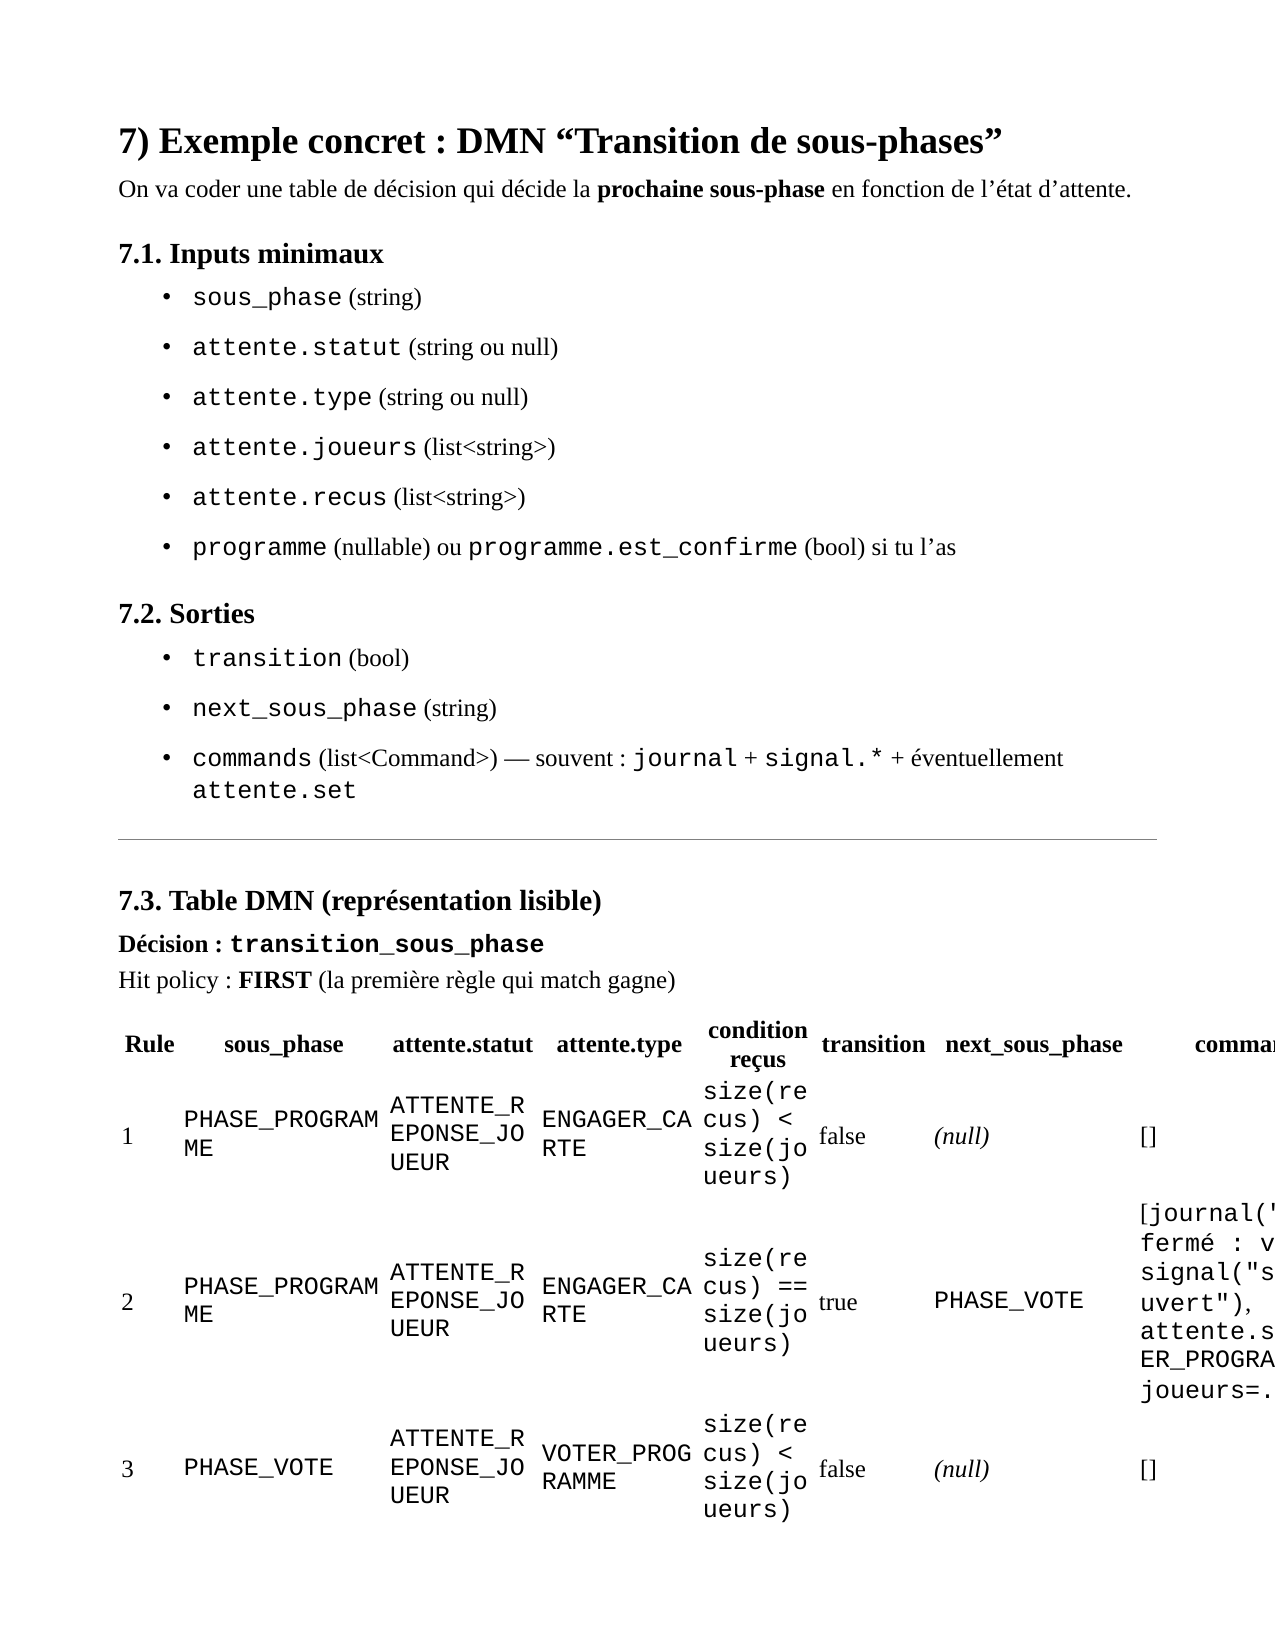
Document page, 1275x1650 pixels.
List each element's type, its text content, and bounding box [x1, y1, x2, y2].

table_cell 1 [118, 1076, 181, 1195]
list attente.statut (string ou null) [162, 332, 1157, 363]
table_header next_sous_phase [931, 1012, 1137, 1076]
table_cell ATTENTE_REPONSE_JOUEUR [387, 1195, 539, 1409]
list attente.type (string ou null) [162, 382, 1157, 413]
text On va coder une table de décision qui décide la prochaine sous-phase en fonction de l’état d’attente. [118, 174, 1157, 202]
list programme (nullable) ou programme.est_confirme (bool) si tu l’as [162, 532, 1157, 563]
table_cell PHASE_PROGRAMME [181, 1076, 387, 1195]
table_cell ENGAGER_CARTE [539, 1076, 700, 1195]
table_cell size(recus) == size(joueurs) [700, 1195, 816, 1409]
table_cell ENGAGER_CARTE [539, 1195, 700, 1409]
table_cell PHASE_VOTE [181, 1409, 387, 1528]
table_cell 3 [118, 1409, 181, 1528]
list commands (list<Command>) — souvent : journal + signal.* + éventuellement attente.set [162, 743, 1157, 806]
list next_sous_phase (string) [162, 693, 1157, 723]
list transition (bool) [162, 643, 1157, 673]
table_cell size(recus) < size(joueurs) [700, 1076, 816, 1195]
table_cell ATTENTE_REPONSE_JOUEUR [387, 1409, 539, 1528]
table_cell PHASE_VOTE [931, 1195, 1137, 1409]
subtitle 7.3. Table DMN (représentation lisible) [118, 883, 1157, 917]
table_cell false [816, 1076, 931, 1195]
table_header sous_phase [181, 1012, 387, 1076]
table_cell 2 [118, 1195, 181, 1409]
list attente.recus (list<string>) [162, 482, 1157, 513]
table_cell (null) [931, 1076, 1137, 1195]
table_cell PHASE_PROGRAMME [181, 1195, 387, 1409]
table_cell [journal("Programme fermé : vote ouvert"), signal("signal.vote_ouvert"), attente.set(type="VOTER_PROGRAMME", joueurs=...)] [1137, 1195, 1275, 1409]
table_cell size(recus) < size(joueurs) [700, 1409, 816, 1528]
table_cell [] [1137, 1076, 1275, 1195]
table_cell ATTENTE_REPONSE_JOUEUR [387, 1076, 539, 1195]
subtitle 7) Exemple concret : DMN “Transition de sous-phases” [118, 118, 1157, 161]
table_cell (null) [931, 1409, 1137, 1528]
table_header commands (résumé) [1137, 1012, 1275, 1076]
list sous_phase (string) [162, 282, 1157, 313]
list attente.joueurs (list<string>) [162, 432, 1157, 463]
table_cell [] [1137, 1409, 1275, 1528]
subtitle 7.2. Sorties [118, 597, 1157, 630]
table_header attente.statut [387, 1012, 539, 1076]
table_header attente.type [539, 1012, 700, 1076]
table_header Rule [118, 1012, 181, 1076]
text Décision : transition_sous_phase Hit policy : FIRST (la première règle qui match gagne) [118, 929, 1157, 993]
table_header transition [816, 1012, 931, 1076]
table_header condition reçus [700, 1012, 816, 1076]
subtitle 7.1. Inputs minimaux [118, 236, 1157, 269]
table_cell false [816, 1409, 931, 1528]
table_cell true [816, 1195, 931, 1409]
table_cell VOTER_PROGRAMME [539, 1409, 700, 1528]
